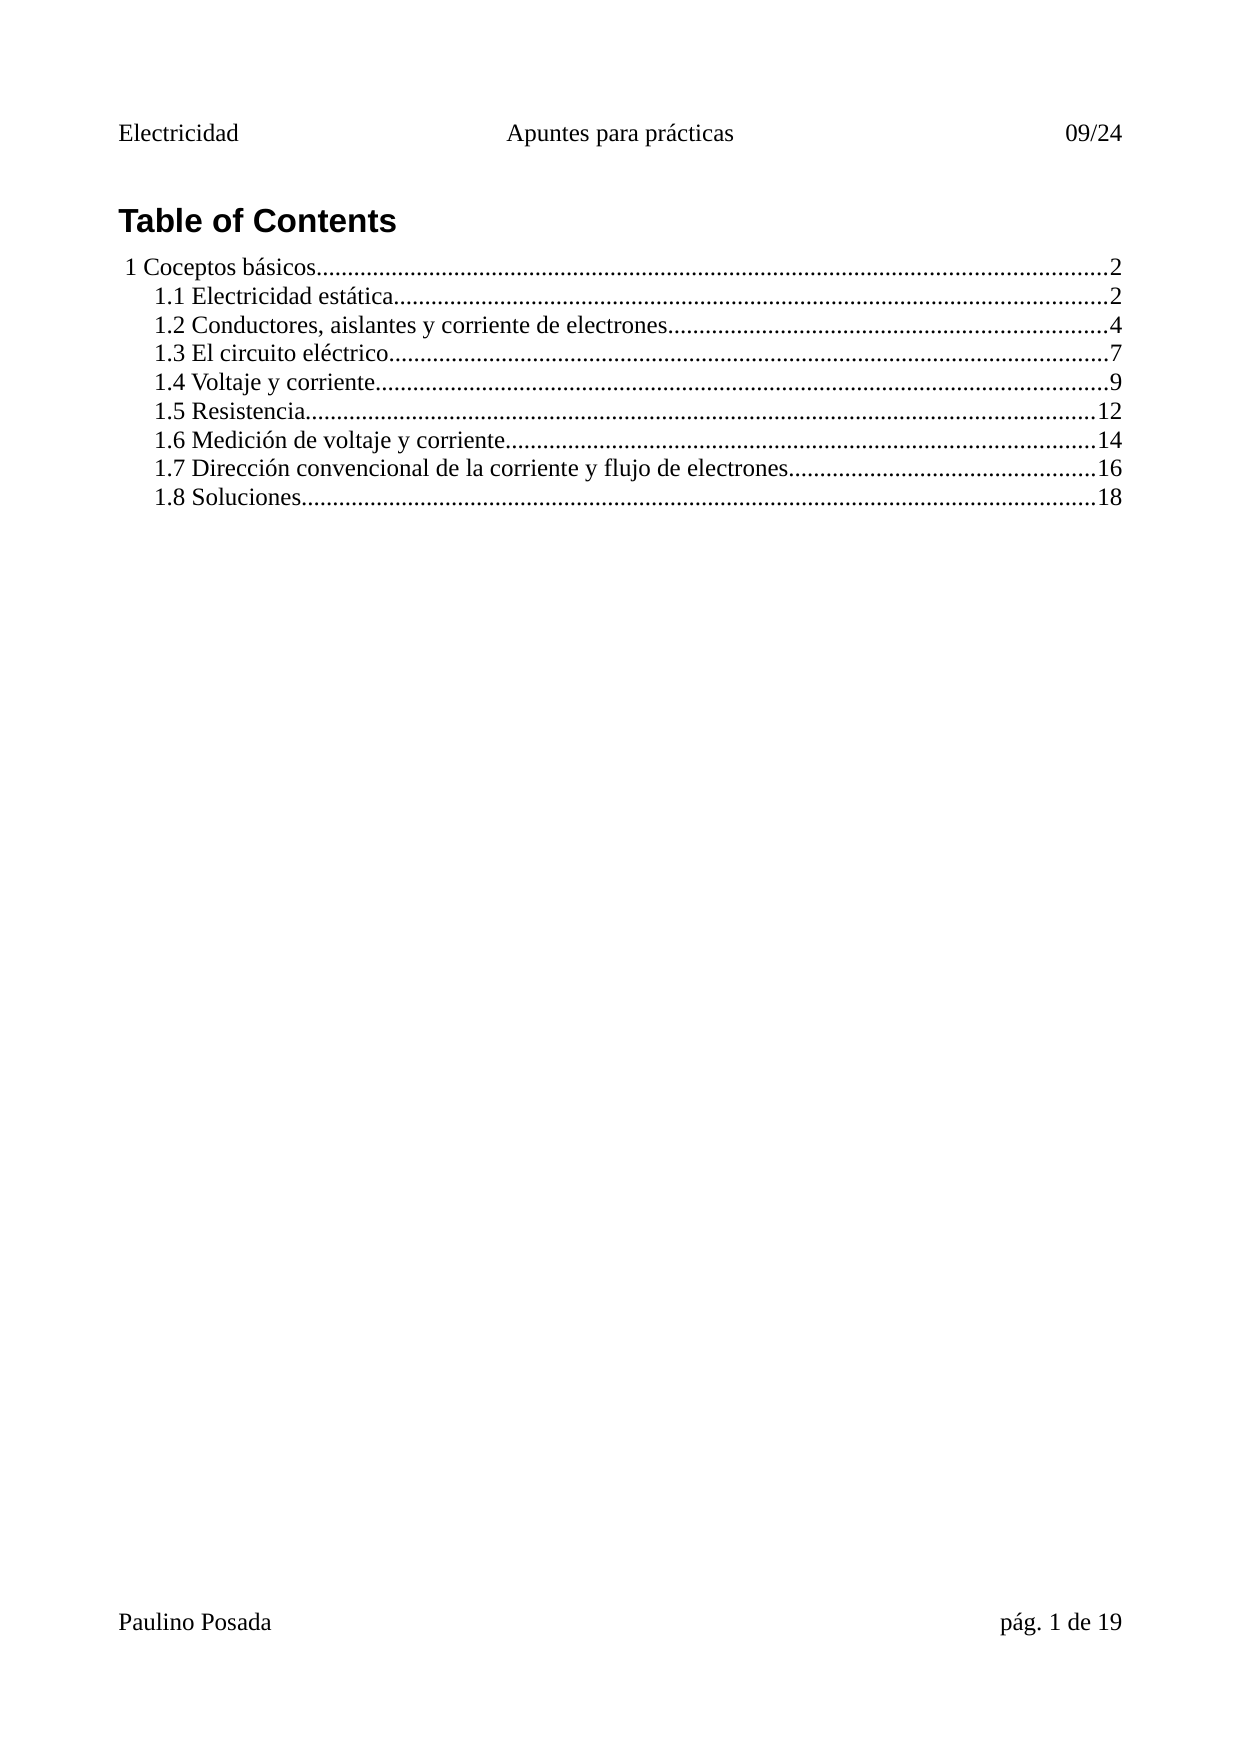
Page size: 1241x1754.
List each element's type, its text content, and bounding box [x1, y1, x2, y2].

subtitle Table of Contents [118, 201, 1122, 240]
text 1.8 Soluciones 18 [148, 482, 1122, 511]
text 1.6 Medición de voltaje y corriente 14 [148, 425, 1122, 453]
text 1.2 Conductores, aislantes y corriente de electrones 4 [148, 310, 1122, 338]
text 1.5 Resistencia 12 [148, 396, 1122, 425]
text 1.1 Electricidad estática 2 [148, 281, 1122, 310]
text 1 Coceptos básicos 2 [118, 252, 1122, 281]
text 1.3 El circuito eléctrico 7 [148, 338, 1122, 367]
text 1.4 Voltaje y corriente 9 [148, 367, 1122, 396]
text 1.7 Dirección convencional de la corriente y flujo de electrones 16 [148, 453, 1122, 482]
